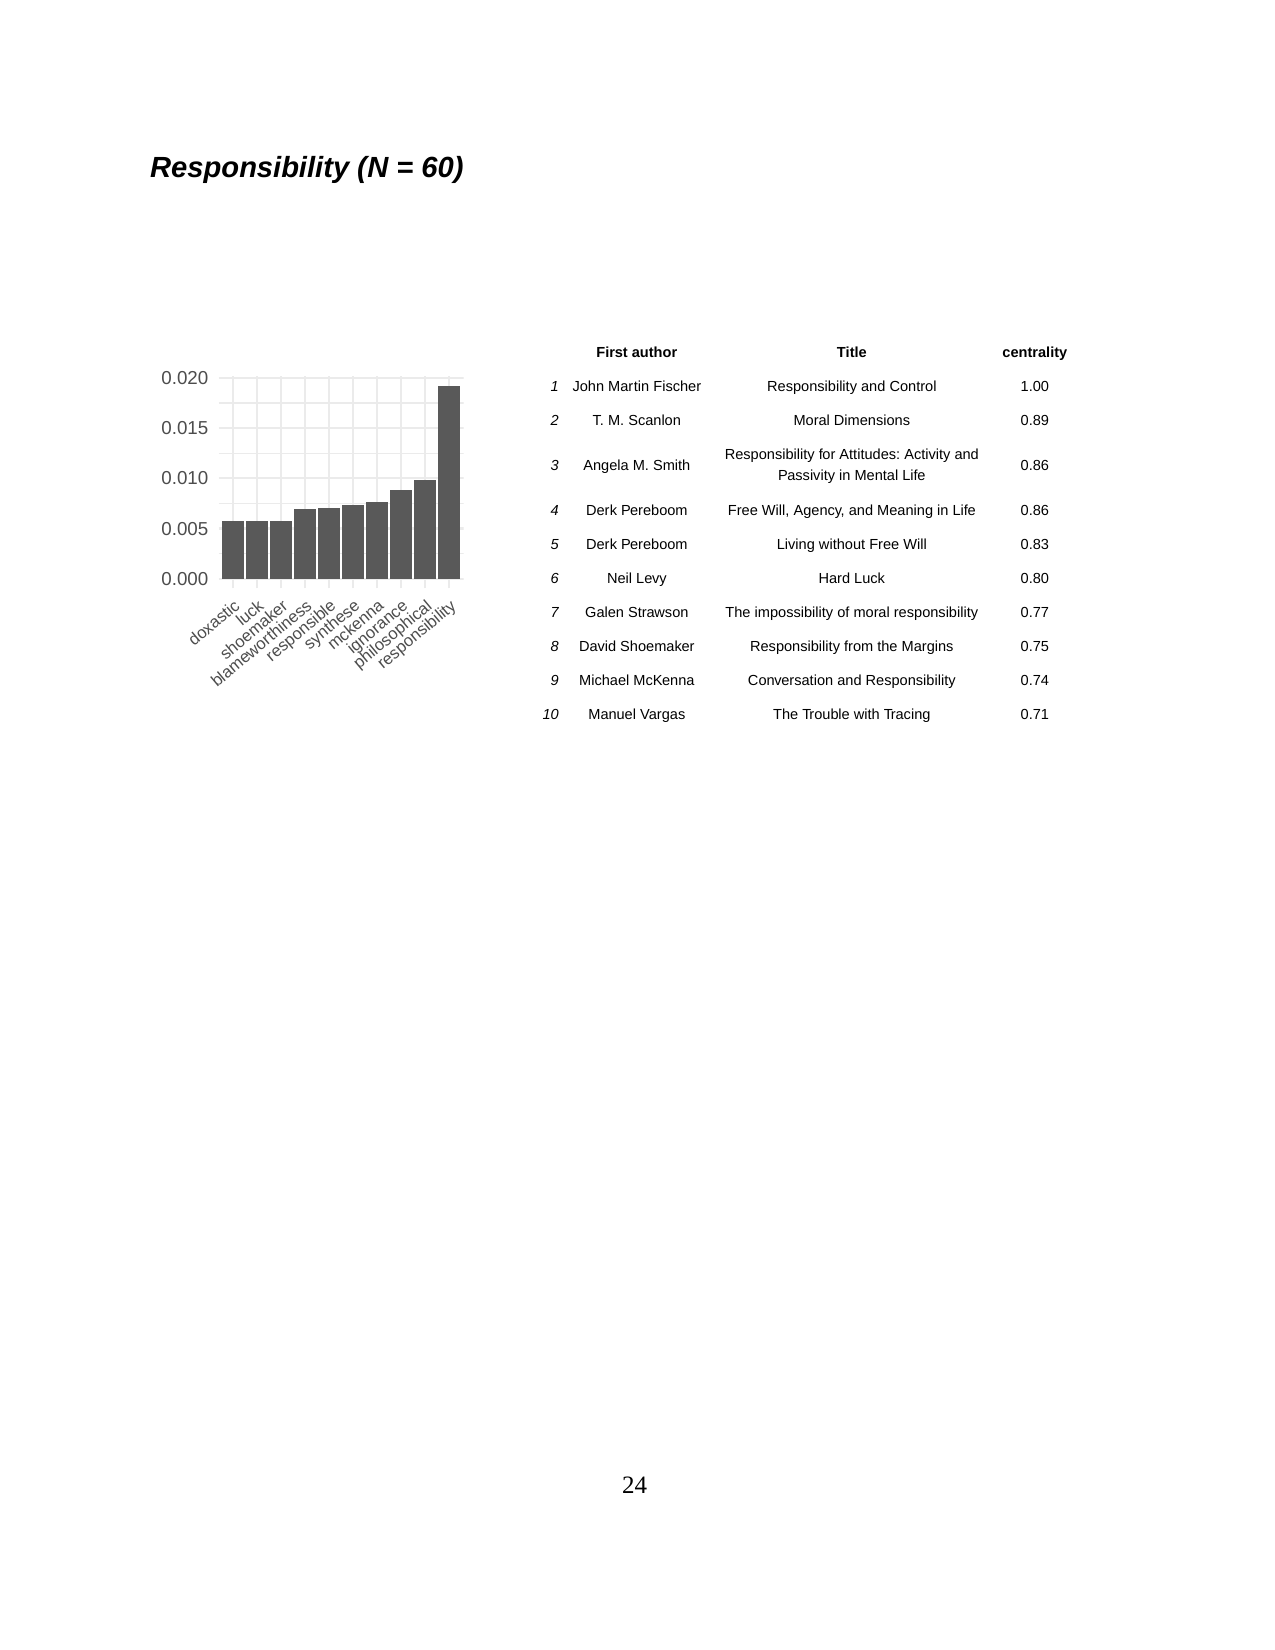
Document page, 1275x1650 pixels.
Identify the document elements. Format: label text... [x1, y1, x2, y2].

subtitle Responsibility (N = 60) [150, 150, 1125, 183]
